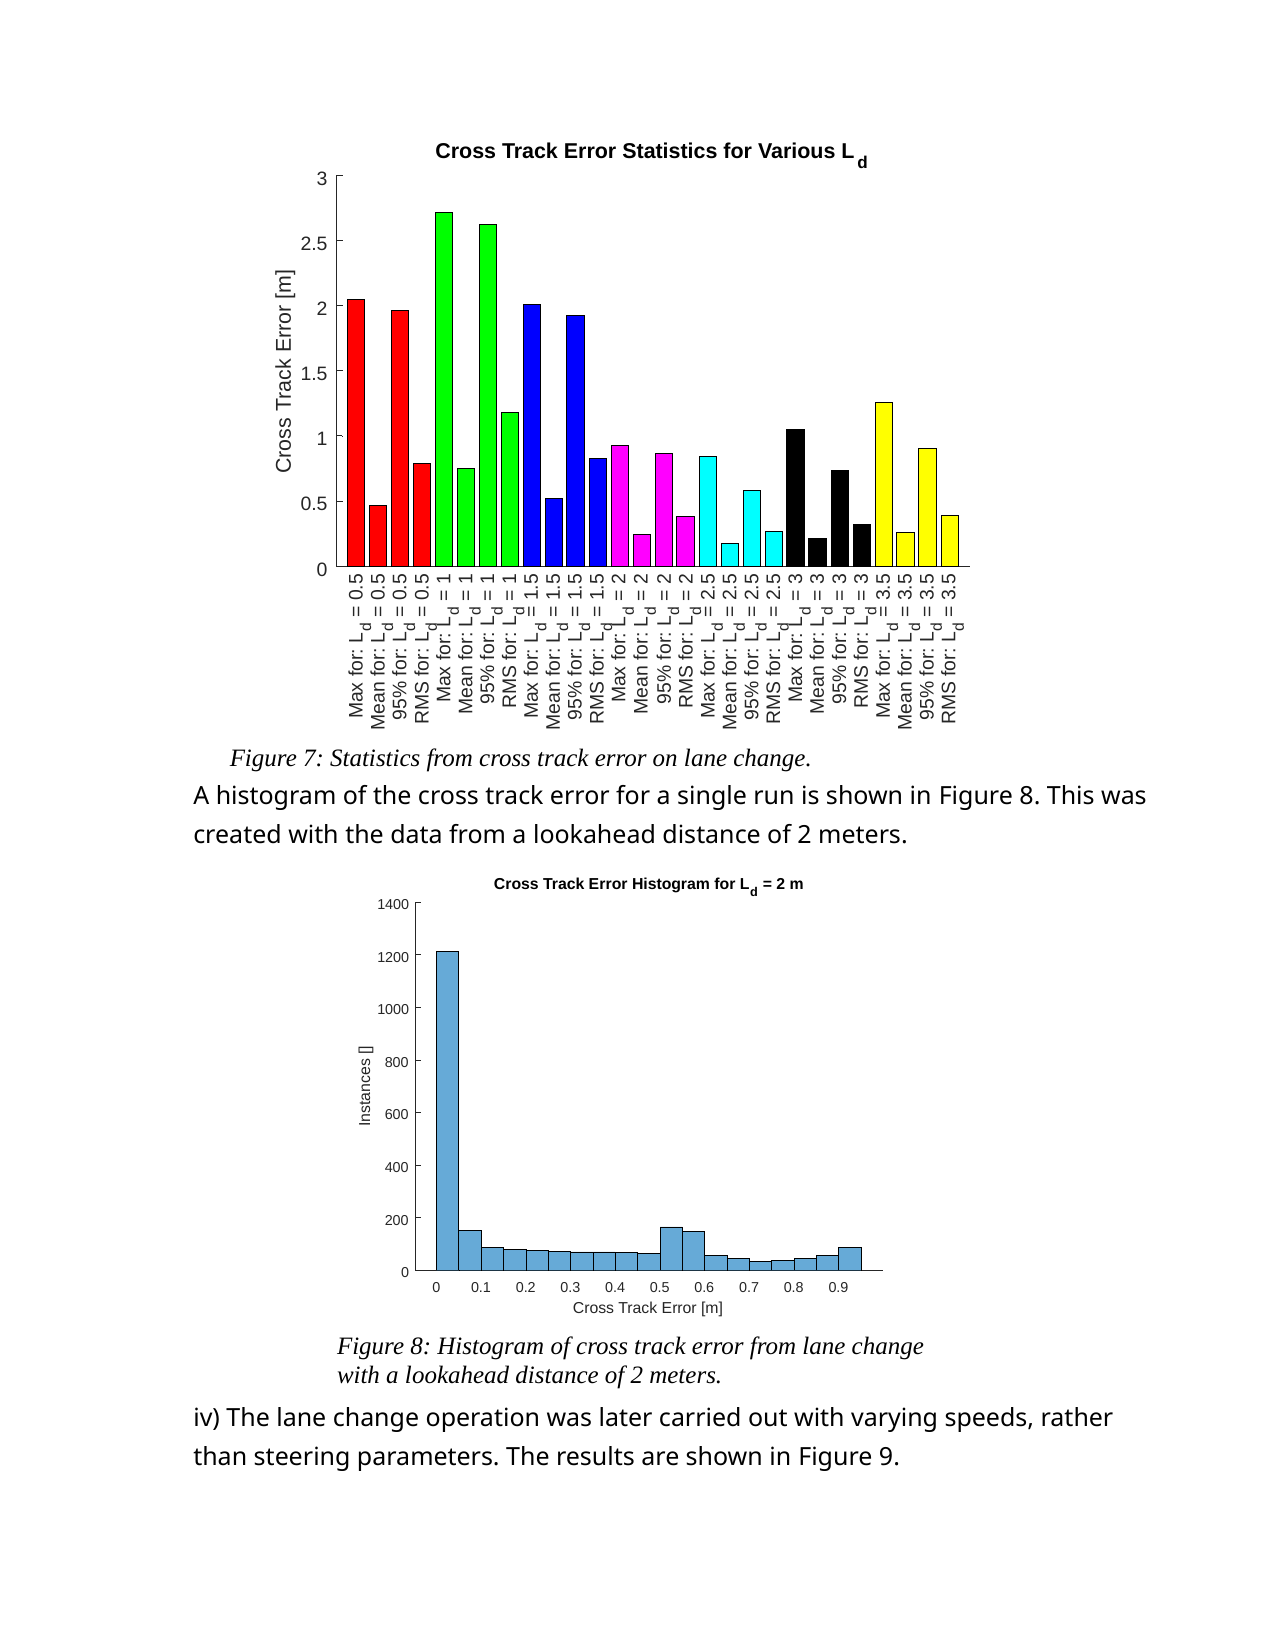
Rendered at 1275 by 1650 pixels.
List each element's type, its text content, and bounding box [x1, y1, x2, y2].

text Figure 7: Statistics from cross track error on lane change. [229, 131, 1046, 772]
text Figure 8: Histogram of cross track error from lane change with a lookahead distance of 2 meters. [337, 869, 938, 1389]
list A histogram of the cross track error for a single run is shown in Figure 8. This was created with the data from a lookahead distance of 2 meters. [156, 118, 1157, 851]
list iv) The lane change operation was later carried out with varying speeds, rather than steering parameters. The results are shown in Figure 9. [193, 856, 1157, 1473]
